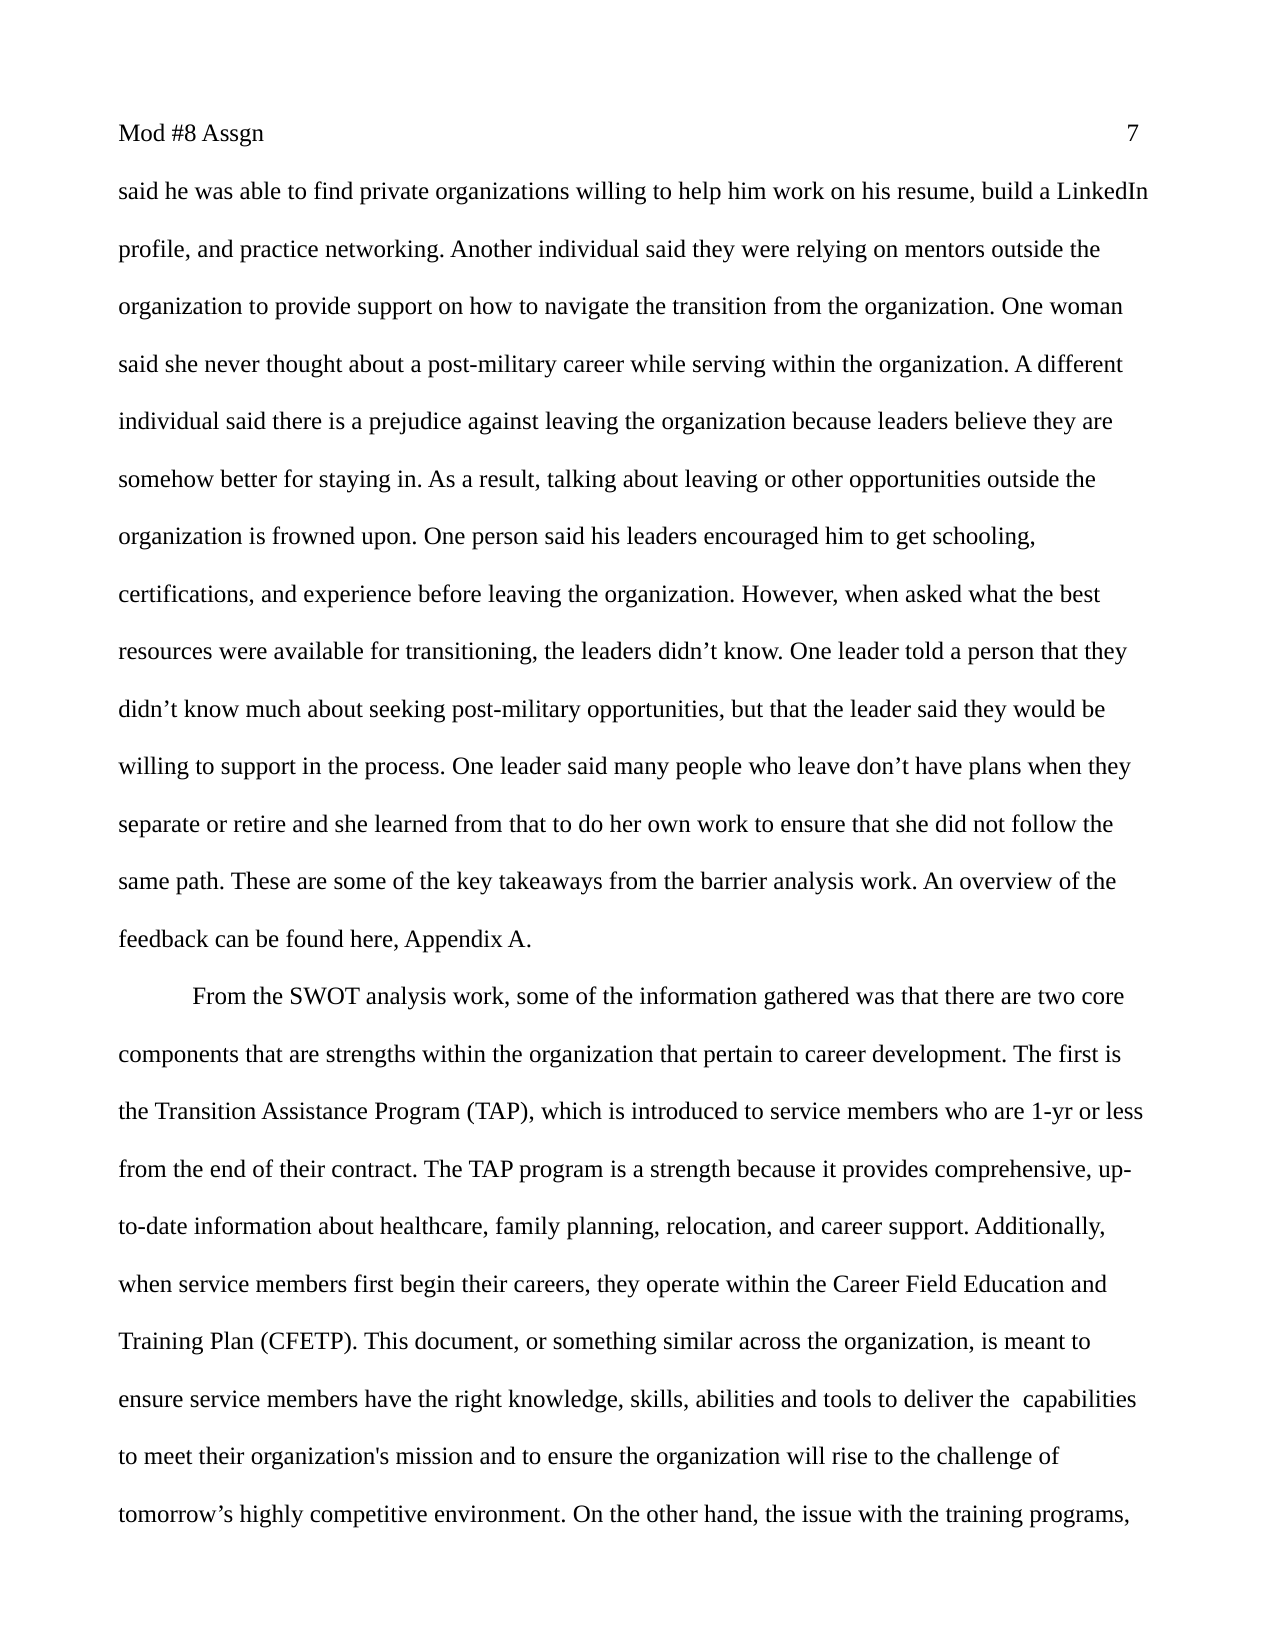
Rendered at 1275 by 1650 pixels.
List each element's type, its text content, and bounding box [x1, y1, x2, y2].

text said he was able to find private organizations willing to help him work on his resume, build a LinkedIn profile, and practice networking. Another individual said they were relying on mentors outside the organization to provide support on how to navigate the transition from the organization. One woman said she never thought about a post-military career while serving within the organization. A different individual said there is a prejudice against leaving the organization because leaders believe they are somehow better for staying in. As a result, talking about leaving or other opportunities outside the organization is frowned upon. One person said his leaders encouraged him to get schooling, certifications, and experience before leaving the organization. However, when asked what the best resources were available for transitioning, the leaders didn’t know. One leader told a person that they didn’t know much about seeking post-military opportunities, but that the leader said they would be willing to support in the process. One leader said many people who leave don’t have plans when they separate or retire and she learned from that to do her own work to ensure that she did not follow the same path. These are some of the key takeaways from the barrier analysis work. An overview of the feedback can be found here, Appendix A. [118, 176, 1157, 953]
text From the SWOT analysis work, some of the information gathered was that there are two core components that are strengths within the organization that pertain to career development. The first is the Transition Assistance Program (TAP), which is introduced to service members who are 1-yr or less from the end of their contract. The TAP program is a strength because it provides comprehensive, up-to-date information about healthcare, family planning, relocation, and career support. Additionally, when service members first begin their careers, they operate within the Career Field Education and Training Plan (CFETP). This document, or something similar across the organization, is meant to ensure service members have the right knowledge, skills, abilities and tools to deliver the capabilities to meet their organization's mission and to ensure the organization will rise to the challenge of tomorrow’s highly competitive environment. On the other hand, the issue with the training programs, [118, 981, 1157, 1528]
